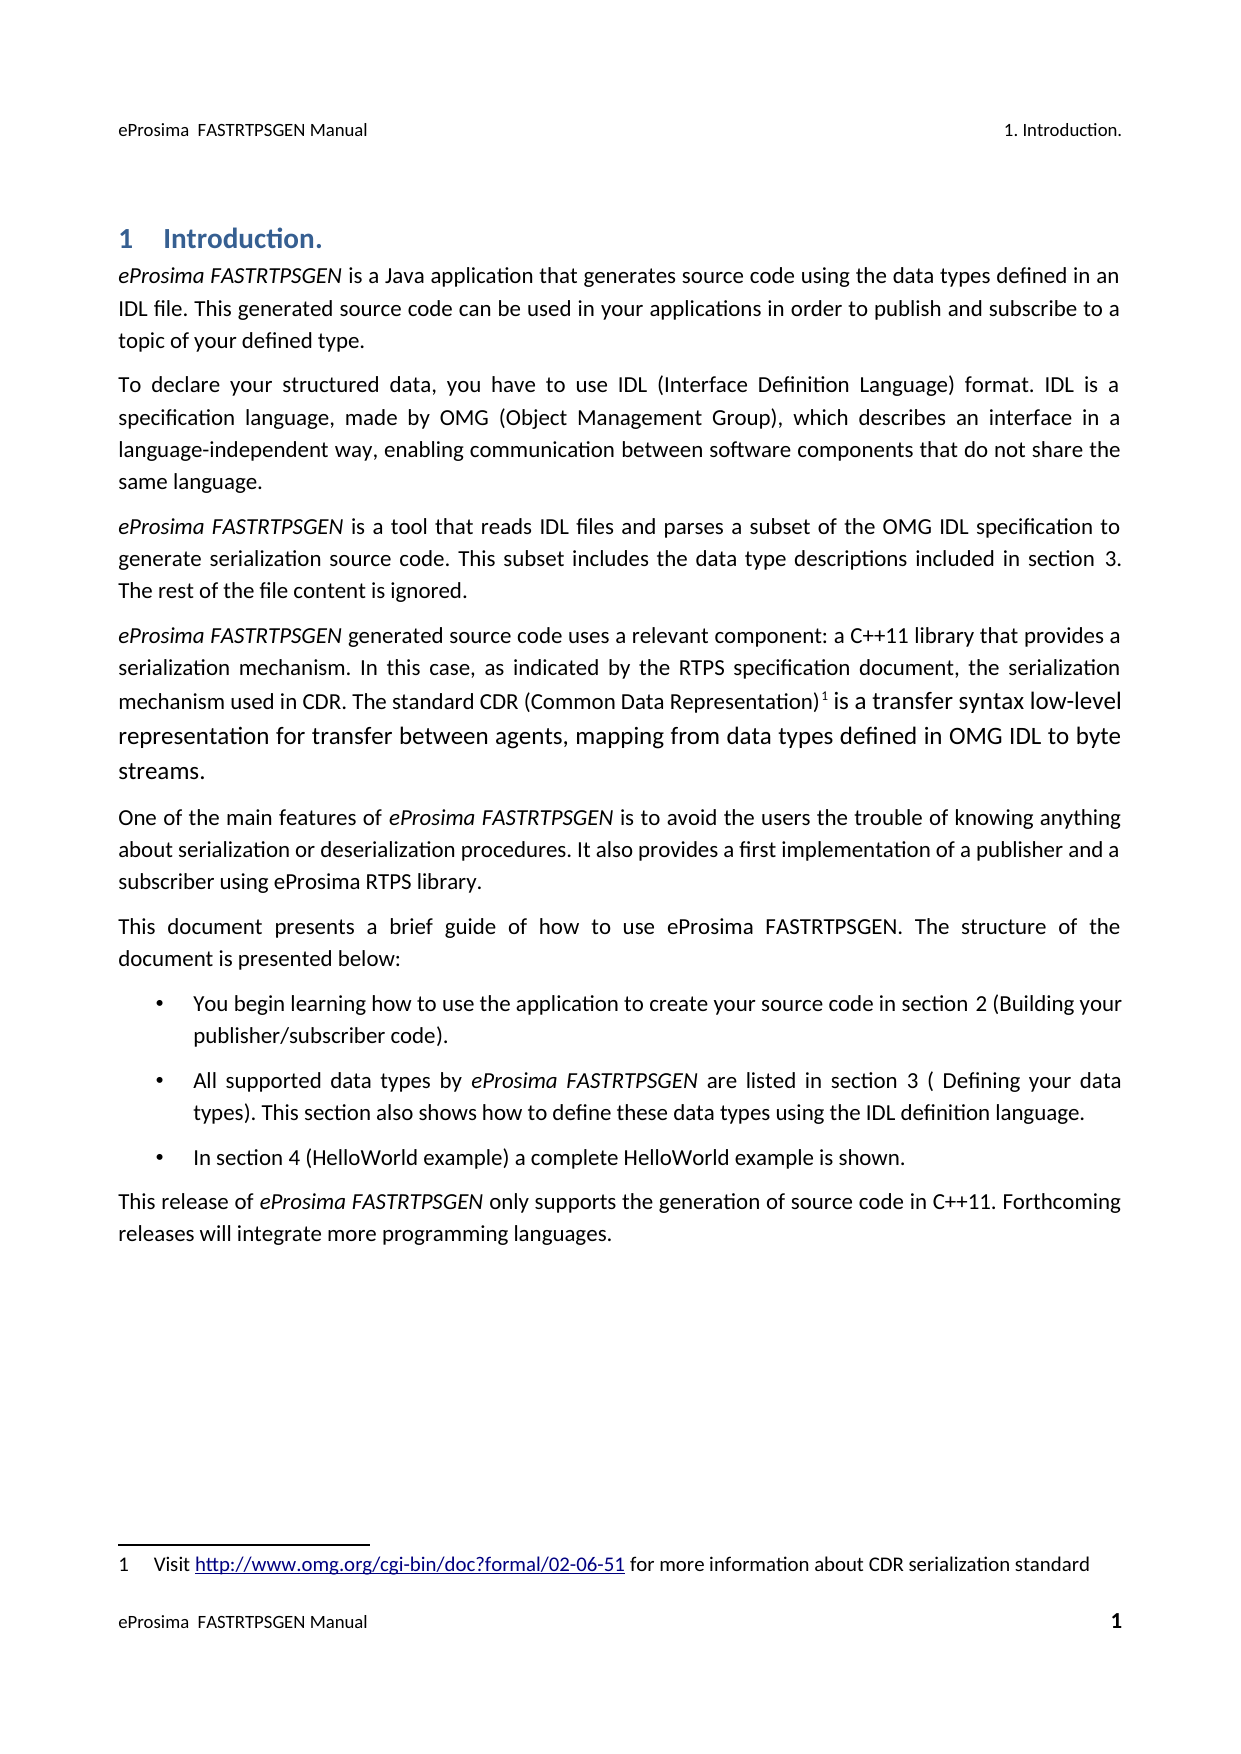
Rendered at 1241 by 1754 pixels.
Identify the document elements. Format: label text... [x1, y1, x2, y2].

text eProsima FASTRTPSGEN generated source code uses a relevant component: a C++11 library that provides a serialization mechanism. In this case, as indicated by the RTPS specification document, the serialization mechanism used in CDR. The standard CDR (Common Data Representation) is a transfer syntax low-level representation for transfer between agents, mapping from data types defined in OMG IDL to byte streams. [118, 621, 1122, 786]
list You begin learning how to use the application to create your source code in section 2 (Building your publisher/subscriber code). [156, 989, 1122, 1049]
text This document presents a brief guide of how to use eProsima FASTRTPSGEN. The structure of the document is presented below: [118, 912, 1122, 972]
text To declare your structured data, you have to use IDL (Interface Definition Language) format. IDL is a specification language, made by OMG (Object Management Group), which describes an interface in a language-independent way, enabling communication between software components that do not share the same language. [118, 371, 1122, 495]
list All supported data types by eProsima FASTRTPSGEN are listed in section 3 ( Defining your data types). This section also shows how to define these data types using the IDL definition language. [156, 1066, 1122, 1126]
text eProsima FASTRTPSGEN is a Java application that generates source code using the data types defined in an IDL file. This generated source code can be used in your applications in order to publish and subscribe to a topic of your defined type. [118, 261, 1122, 354]
text eProsima FASTRTPSGEN is a tool that reads IDL files and parses a subset of the OMG IDL specification to generate serialization source code. This subset includes the data type descriptions included in section 3. The rest of the file content is ignored. [118, 512, 1122, 604]
list In section 4 (HelloWorld example) a complete HelloWorld example is shown. [156, 1143, 1122, 1171]
subtitle Introduction. [118, 221, 1122, 256]
text One of the main features of eProsima FASTRTPSGEN is to avoid the users the trouble of knowing anything about serialization or deserialization procedures. It also provides a first implementation of a publisher and a subscriber using eProsima RTPS library. [118, 803, 1122, 895]
text Visit http://www.omg.org/cgi-bin/doc?formal/02-06-51 for more information about CDR serialization standard [118, 1551, 1122, 1577]
text This release of eProsima FASTRTPSGEN only supports the generation of source code in C++11. Forthcoming releases will integrate more programming languages. [118, 1187, 1122, 1248]
